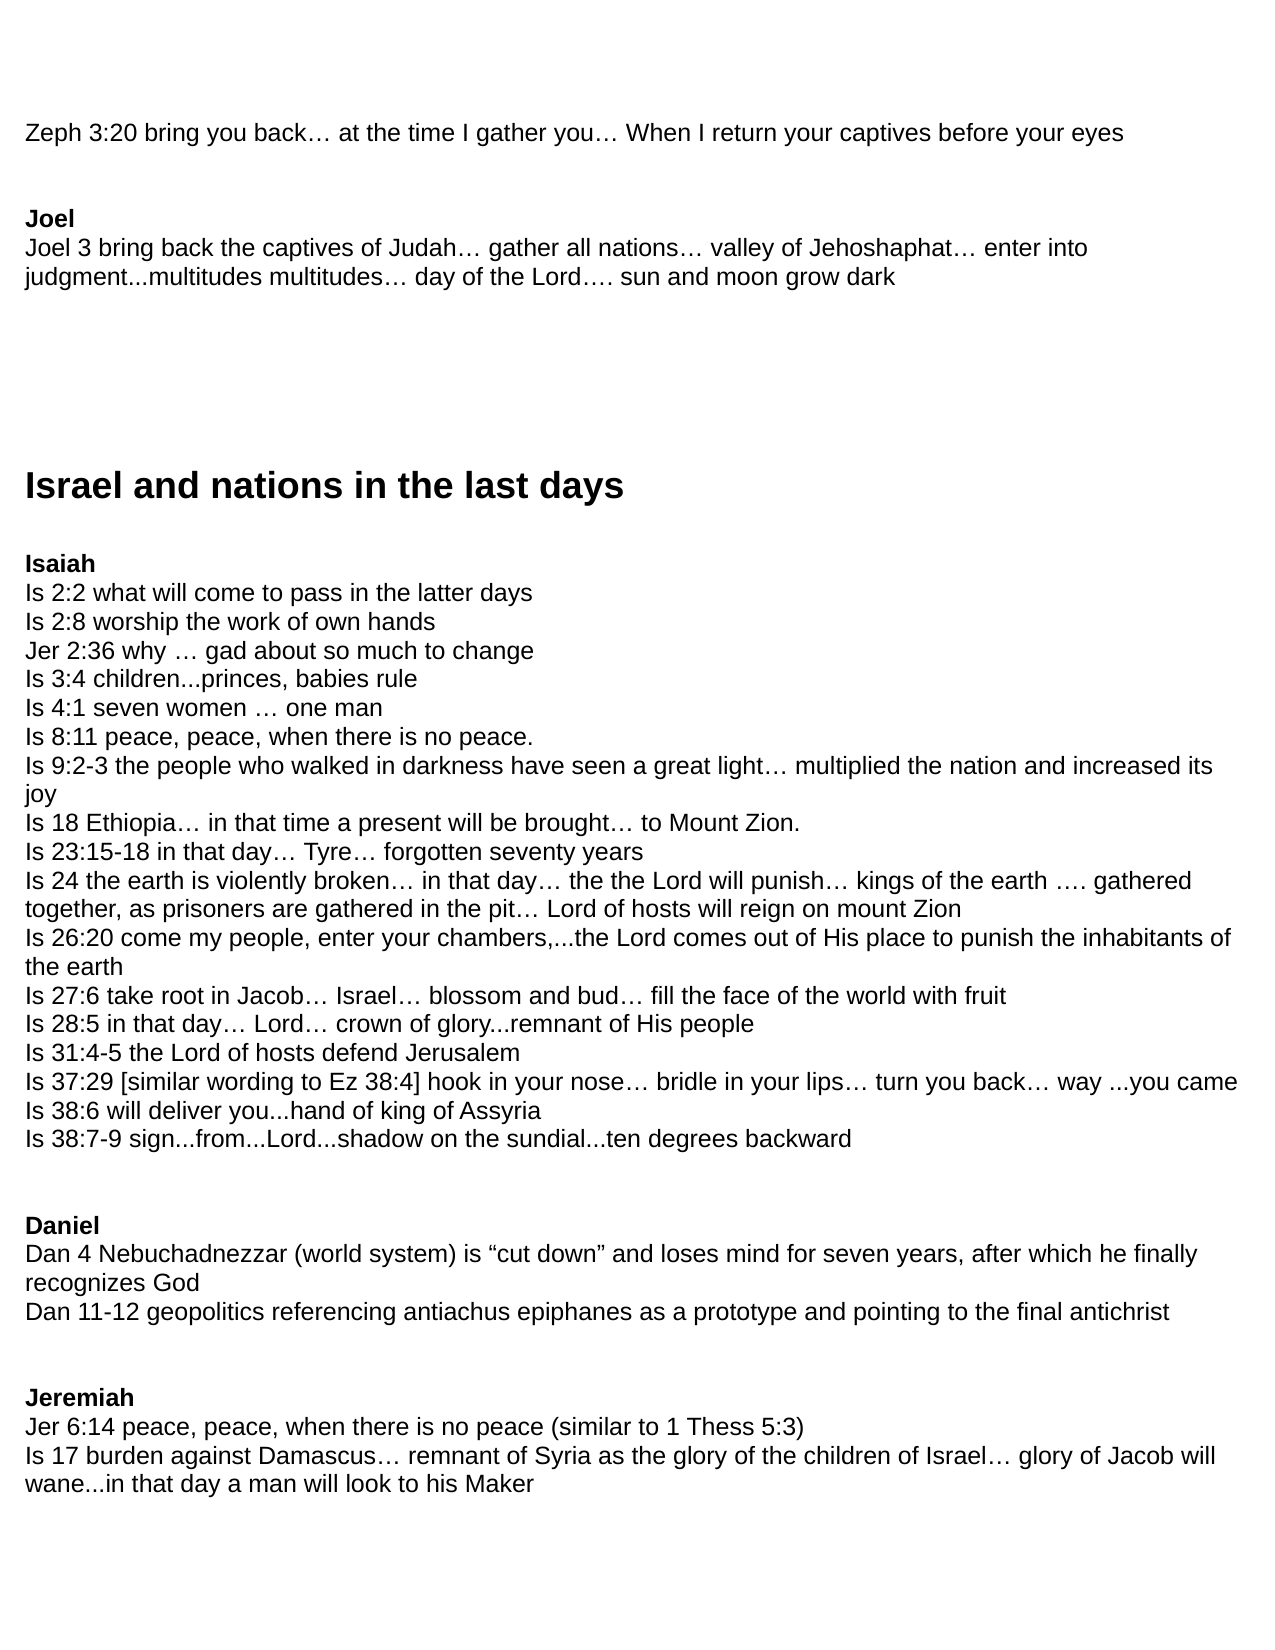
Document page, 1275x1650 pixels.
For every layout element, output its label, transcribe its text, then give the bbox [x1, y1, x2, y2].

text Israel and nations in the last days [25, 463, 1243, 506]
text Joel [25, 204, 1243, 233]
text Zeph 3:20 bring you back… at the time I gather you… When I return your captives before your eyes [25, 118, 1243, 176]
text Dan 11-12 geopolitics referencing antiachus epiphanes as a prototype and pointing to the final antichrist [25, 1297, 1243, 1326]
text Is 8:11 peace, peace, when there is no peace. [25, 722, 1243, 751]
text Is 38:6 will deliver you...hand of king of Assyria Is 38:7-9 sign...from...Lord...shadow on the sundial...ten degrees backward [25, 1096, 1243, 1153]
text Is 9:2-3 the people who walked in darkness have seen a great light… multiplied the nation and increased its joy Is 18 Ethiopia… in that time a present will be brought… to Mount Zion. Is 23:15-18 in that day… Tyre… forgotten seventy years Is 24 the earth is violently broken… in that day… the the Lord will punish… kings of the earth …. gathered together, as prisoners are gathered in the pit… Lord of hosts will reign on mount Zion Is 26:20 come my people, enter your chambers,...the Lord comes out of His place to punish the inhabitants of the earth Is 27:6 take root in Jacob… Israel… blossom and bud… fill the face of the world with fruit Is 28:5 in that day… Lord… crown of glory...remnant of His people Is 31:4-5 the Lord of hosts defend Jerusalem [25, 751, 1243, 1067]
text Jer 6:14 peace, peace, when there is no peace (similar to 1 Thess 5:3) Is 17 burden against Damascus… remnant of Syria as the glory of the children of Israel… glory of Jacob will wane...in that day a man will look to his Maker [25, 1412, 1243, 1527]
text Joel 3 bring back the captives of Judah… gather all nations… valley of Jehoshaphat… enter into judgment...multitudes multitudes… day of the Lord…. sun and moon grow dark [25, 233, 1243, 319]
text Isaiah [25, 549, 1243, 578]
text Jeremiah [25, 1383, 1243, 1412]
text Daniel Dan 4 Nebuchadnezzar (world system) is “cut down” and loses mind for seven years, after which he finally recognizes God [25, 1211, 1243, 1297]
text Is 37:29 [similar wording to Ez 38:4] hook in your nose… bridle in your lips… turn you back… way ...you came [25, 1067, 1243, 1096]
text Is 3:4 children...princes, babies rule Is 4:1 seven women … one man [25, 664, 1243, 722]
text Is 2:2 what will come to pass in the latter days Is 2:8 worship the work of own hands Jer 2:36 why … gad about so much to change [25, 578, 1243, 664]
